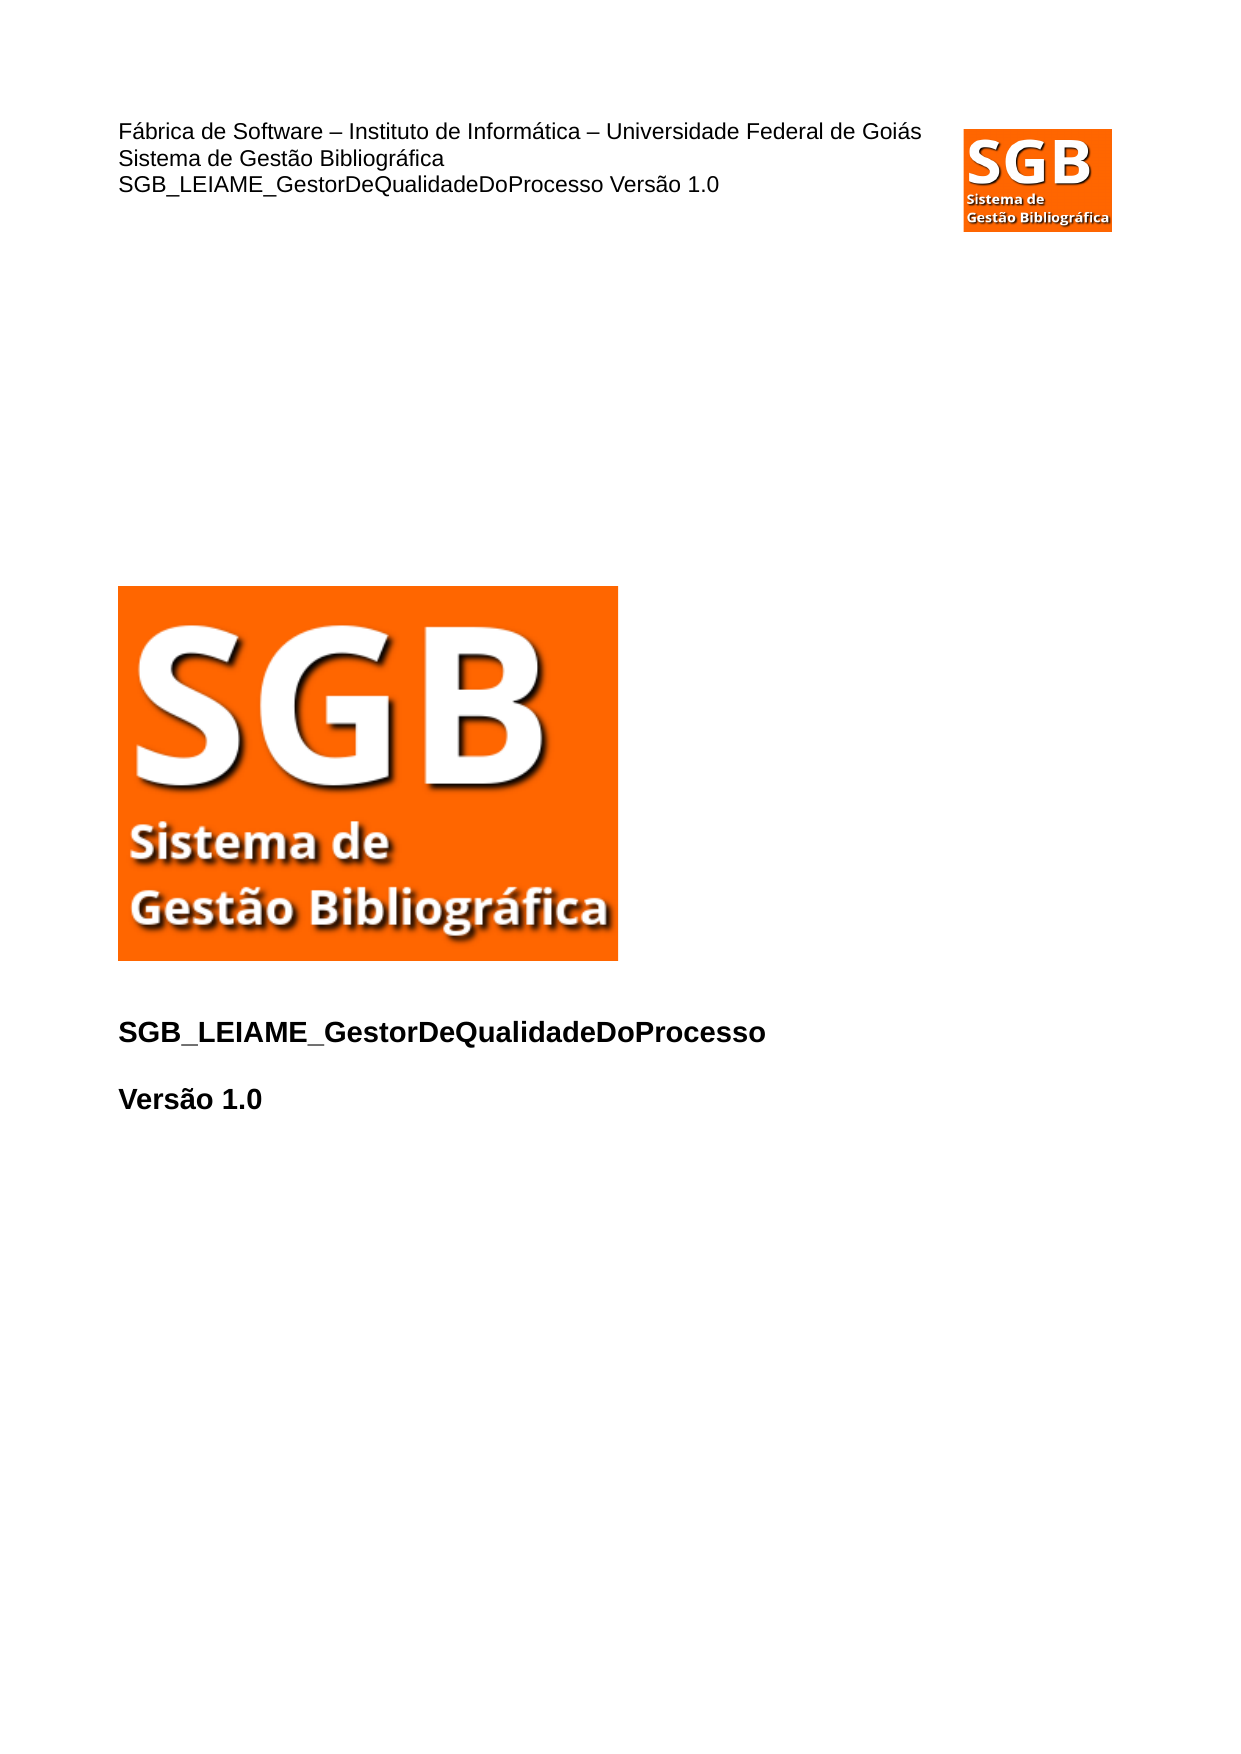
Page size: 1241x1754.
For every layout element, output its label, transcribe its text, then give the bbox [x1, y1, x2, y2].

text SGB_LEIAME_GestorDeQualidadeDoProcesso [118, 1015, 1122, 1049]
picture [963, 129, 1112, 232]
text Versão 1.0 [118, 1082, 1122, 1116]
picture [118, 586, 619, 961]
